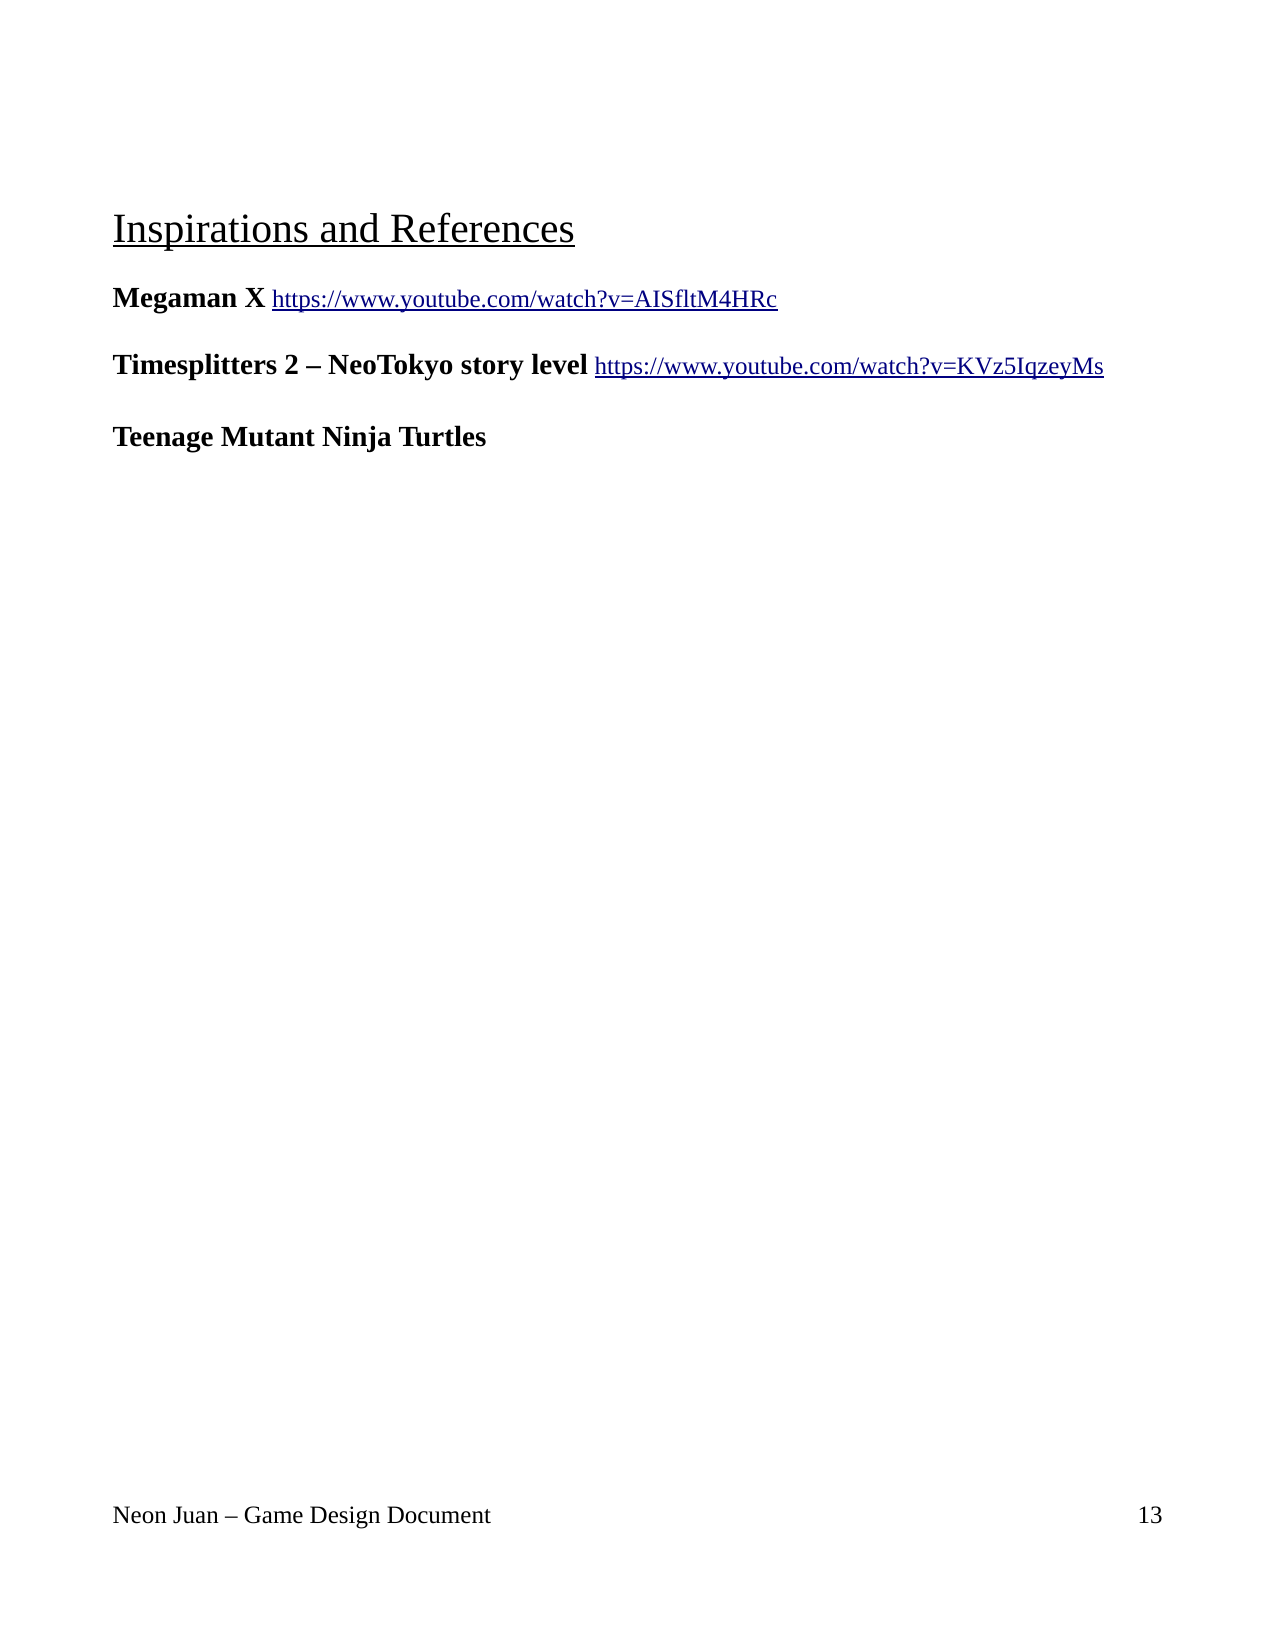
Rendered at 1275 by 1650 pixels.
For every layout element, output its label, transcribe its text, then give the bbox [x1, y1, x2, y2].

subtitle Teenage Mutant Ninja Turtles [112, 419, 1162, 452]
subtitle Inspirations and References [112, 204, 1162, 252]
text Timesplitters 2 – NeoTokyo story level https://www.youtube.com/watch?v=KVz5IqzeyMs [112, 347, 1162, 381]
text Megaman X https://www.youtube.com/watch?v=AISfltM4HRc [112, 280, 1162, 314]
